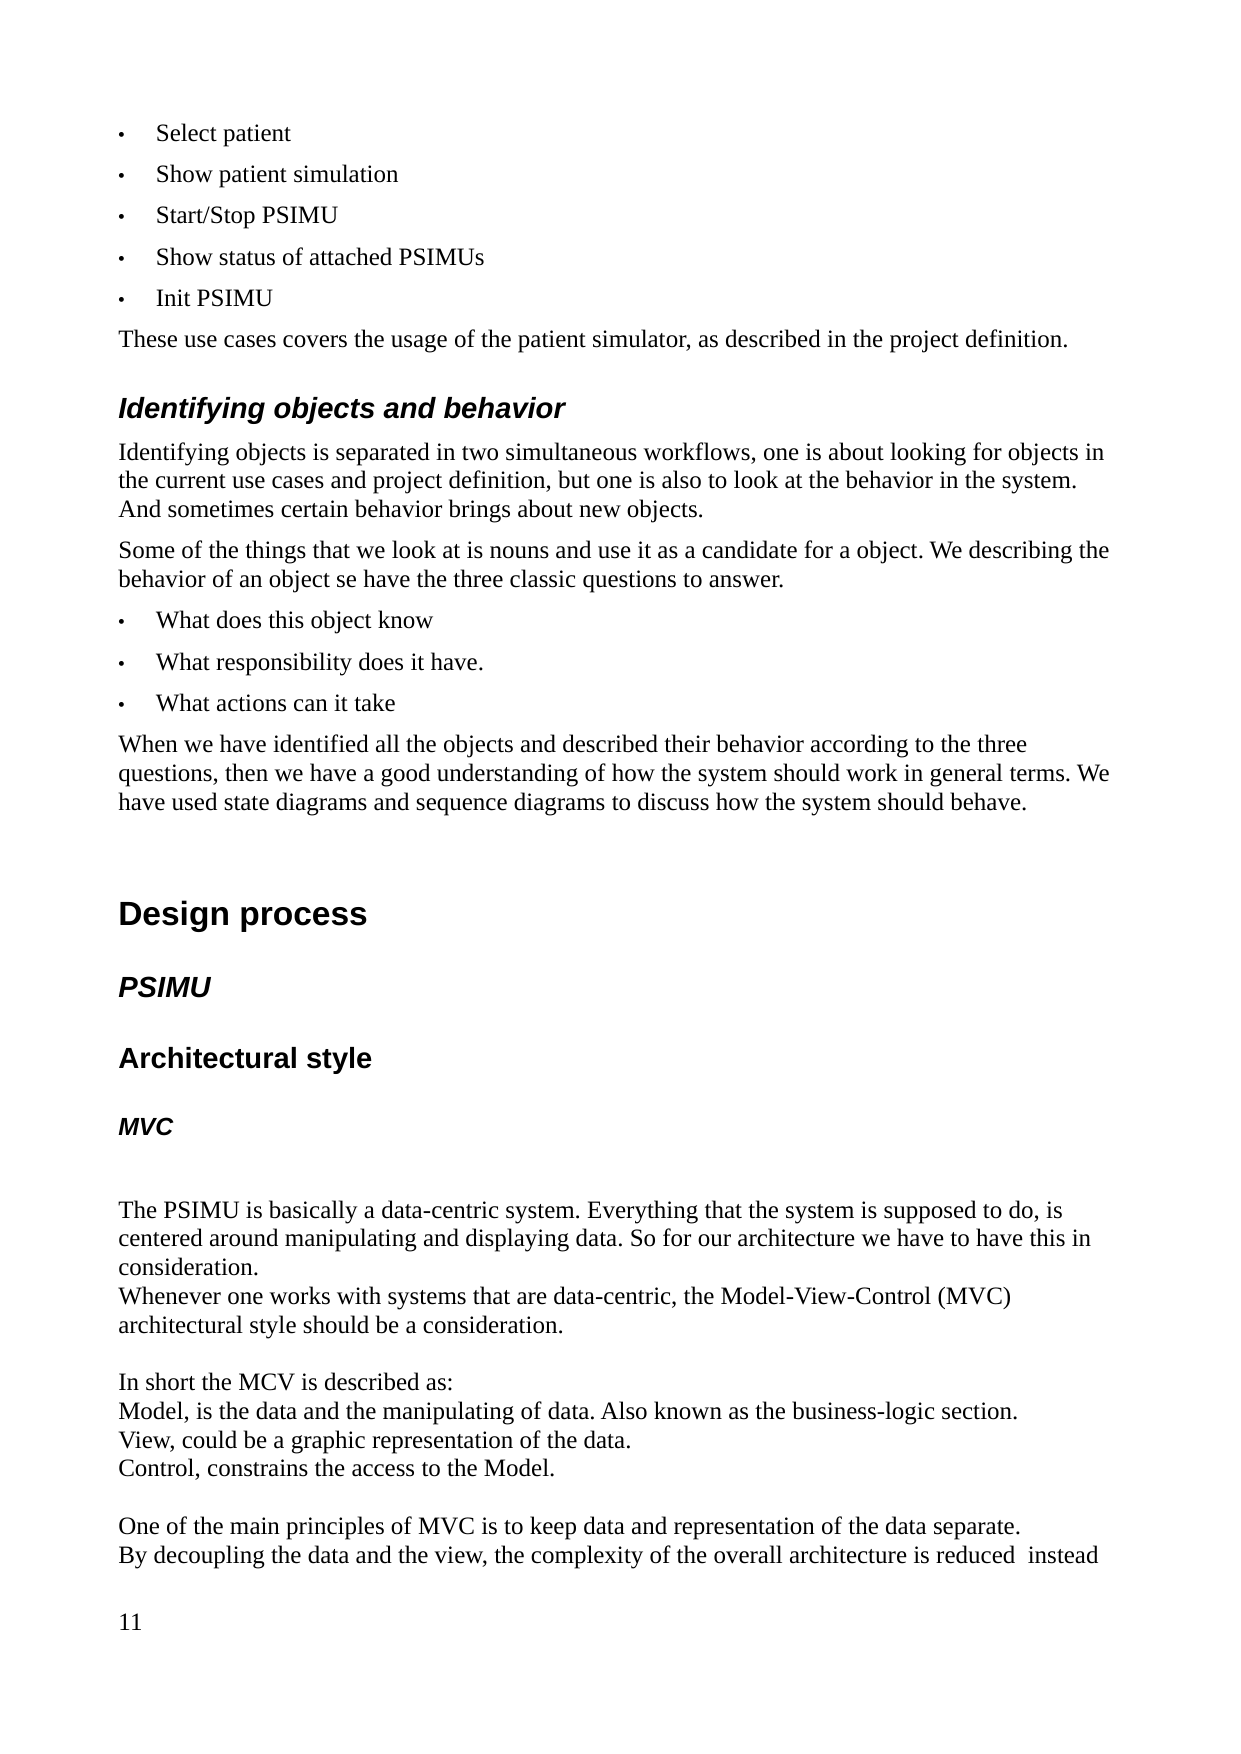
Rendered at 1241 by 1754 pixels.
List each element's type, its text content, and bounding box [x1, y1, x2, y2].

subtitle Architectural style [118, 1041, 1122, 1075]
text In short the MCV is described as: [118, 1367, 1122, 1396]
list Select patient [118, 118, 1122, 147]
text By decoupling the data and the view, the complexity of the overall architecture is reduced instead [118, 1540, 1122, 1568]
text Model, is the data and the manipulating of data. Also known as the business-logic section. [118, 1396, 1122, 1425]
list Show status of attached PSIMUs [118, 242, 1122, 271]
subtitle PSIMU [118, 970, 1122, 1004]
text Identifying objects is separated in two simultaneous workflows, one is about looking for objects in the current use cases and project definition, but one is also to look at the behavior in the system. And sometimes certain behavior brings about new objects. [118, 437, 1122, 523]
list Init PSIMU [118, 283, 1122, 312]
list What responsibility does it have. [118, 647, 1122, 675]
text The PSIMU is basically a data-centric system. Everything that the system is supposed to do, is centered around manipulating and displaying data. So for our architecture we have to have this in consideration. [118, 1195, 1122, 1281]
text When we have identified all the objects and described their behavior according to the three questions, then we have a good understanding of how the system should work in general terms. We have used state diagrams and sequence diagrams to discuss how the system should behave. [118, 729, 1122, 815]
list What does this object know [118, 605, 1122, 634]
list Start/Stop PSIMU [118, 201, 1122, 229]
text Some of the things that we look at is nouns and use it as a candidate for a object. We describing the behavior of an object se have the three classic questions to answer. [118, 535, 1122, 593]
subtitle MVC [118, 1112, 1122, 1141]
text Whenever one works with systems that are data-centric, the Model-View-Control (MVC) architectural style should be a consideration. [118, 1281, 1122, 1338]
list Show patient simulation [118, 159, 1122, 188]
text These use cases covers the usage of the patient simulator, as described in the project definition. [118, 324, 1122, 353]
text Control, constrains the access to the Model. [118, 1453, 1122, 1482]
text One of the main principles of MVC is to keep data and representation of the data separate. [118, 1511, 1122, 1540]
subtitle Identifying objects and behavior [118, 391, 1122, 424]
text View, could be a graphic representation of the data. [118, 1425, 1122, 1453]
list What actions can it take [118, 688, 1122, 717]
subtitle Design process [118, 894, 1122, 933]
